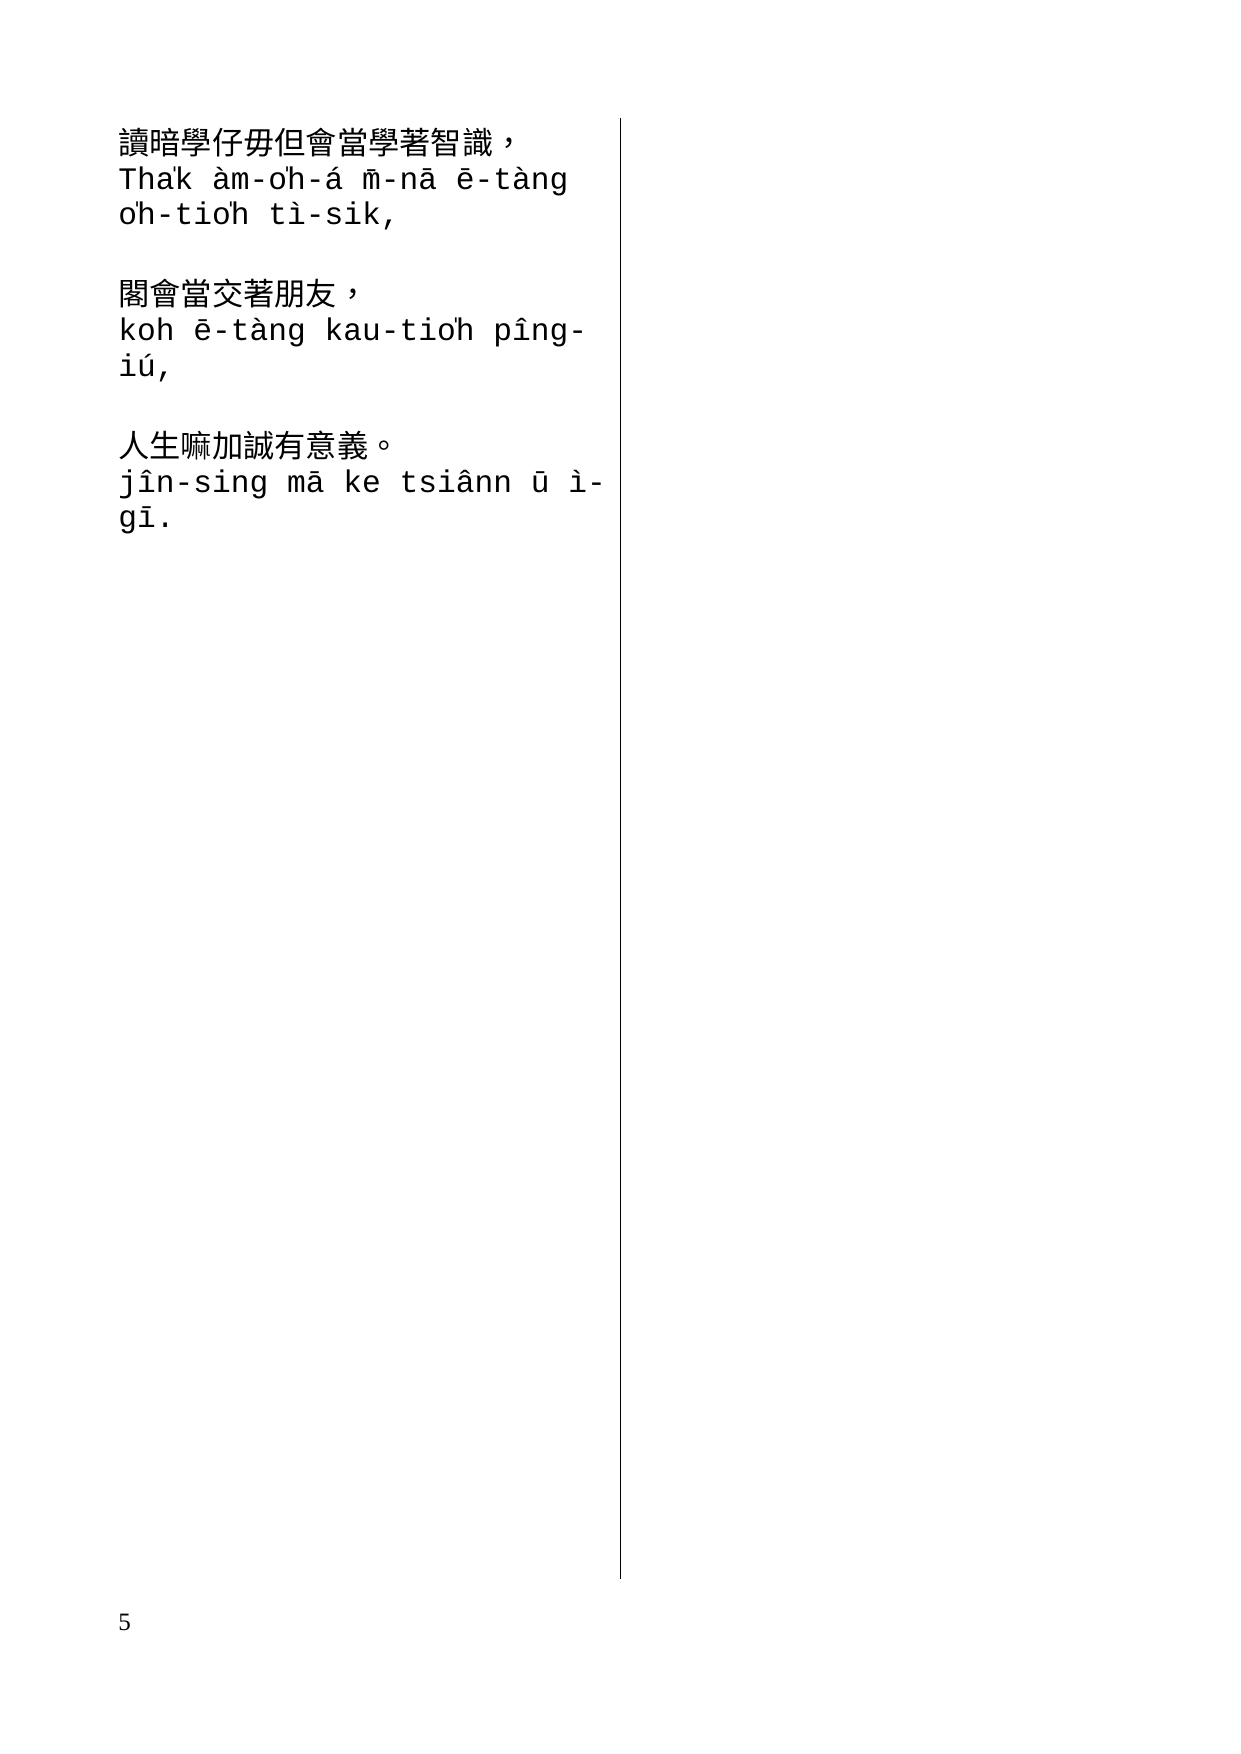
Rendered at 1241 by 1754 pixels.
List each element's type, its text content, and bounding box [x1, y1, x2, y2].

text 讀暗學仔毋但會當學著智識， [118, 118, 618, 163]
text 人生嘛加誠有意義。 [118, 421, 618, 466]
text koh ē-tàng kau-tio̍h pîng-iú, [118, 315, 618, 386]
text jîn-sing mā ke tsiânn ū ì-gī. [118, 466, 618, 537]
text Tha̍k àm-o̍h-á m̄-nā ē-tàng o̍h-tio̍h tì-sik, [118, 163, 618, 234]
text 閣會當交著朋友， [118, 269, 618, 315]
